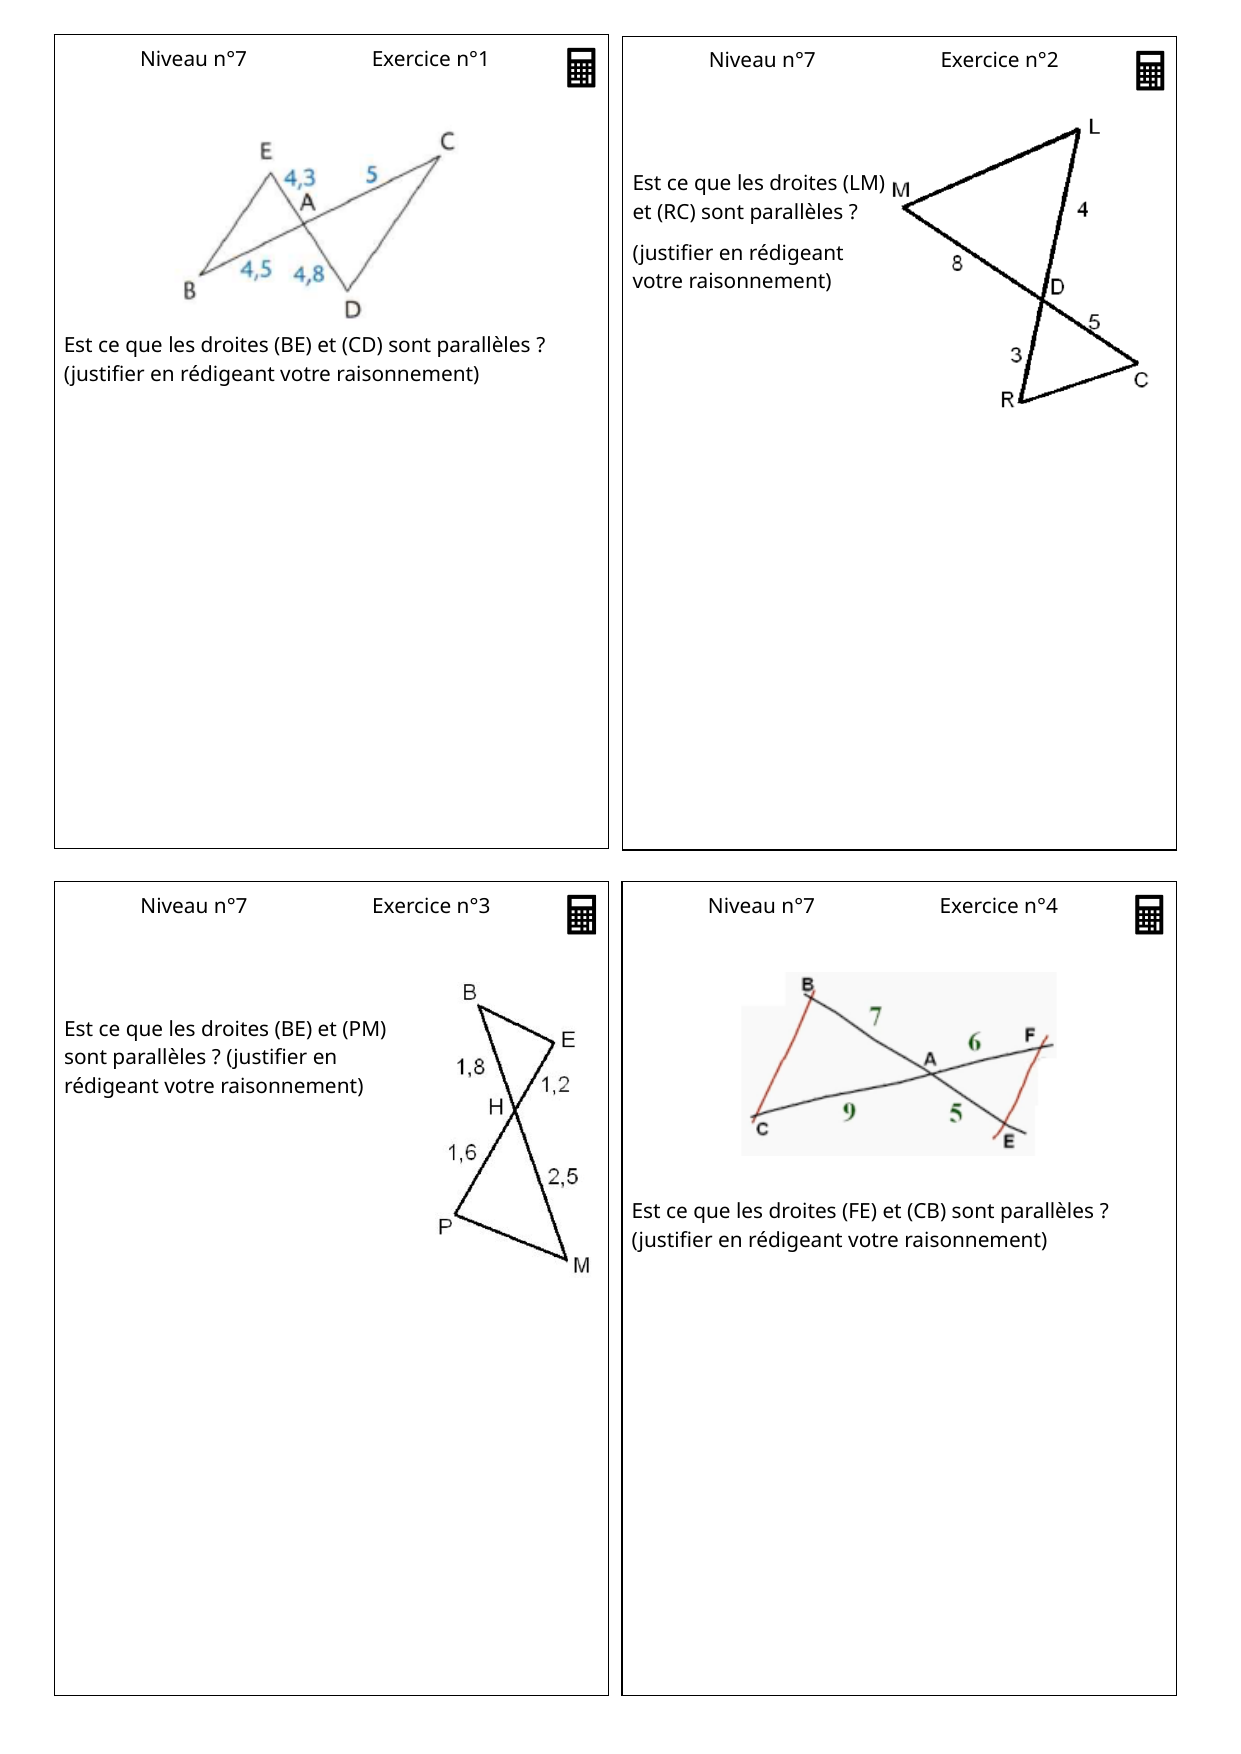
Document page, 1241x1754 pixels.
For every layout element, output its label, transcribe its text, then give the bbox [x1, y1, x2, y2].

picture [1135, 50, 1165, 91]
text Est ce que les droites (BE) et (PM) sont parallèles ? (justifier en rédigeant votre raisonnement) [64, 1014, 433, 1099]
picture [566, 894, 597, 935]
text Niveau n°7 Exercice n°1 [63, 44, 599, 72]
picture [890, 114, 1150, 410]
text Est ce que les droites (FE) et (CB) sont parallèles ? (justifier en rédigeant votre raisonnement) [631, 1196, 1167, 1253]
picture [433, 982, 592, 1278]
picture [1134, 894, 1164, 935]
picture [741, 972, 1057, 1156]
text (justifier en rédigeant votre raisonnement) [632, 238, 890, 294]
text [1150, 238, 1167, 294]
text Est ce que les droites (LM) et (RC) sont parallèles ? [632, 168, 890, 225]
picture [173, 122, 469, 322]
text Niveau n°7 Exercice n°3 [64, 891, 599, 919]
text Niveau n°7 Exercice n°4 [631, 891, 1167, 919]
text Niveau n°7 Exercice n°2 [632, 46, 1167, 74]
text Est ce que les droites (BE) et (CD) sont parallèles ? (justifier en rédigeant votre raisonnement) [63, 330, 599, 387]
picture [566, 47, 596, 88]
